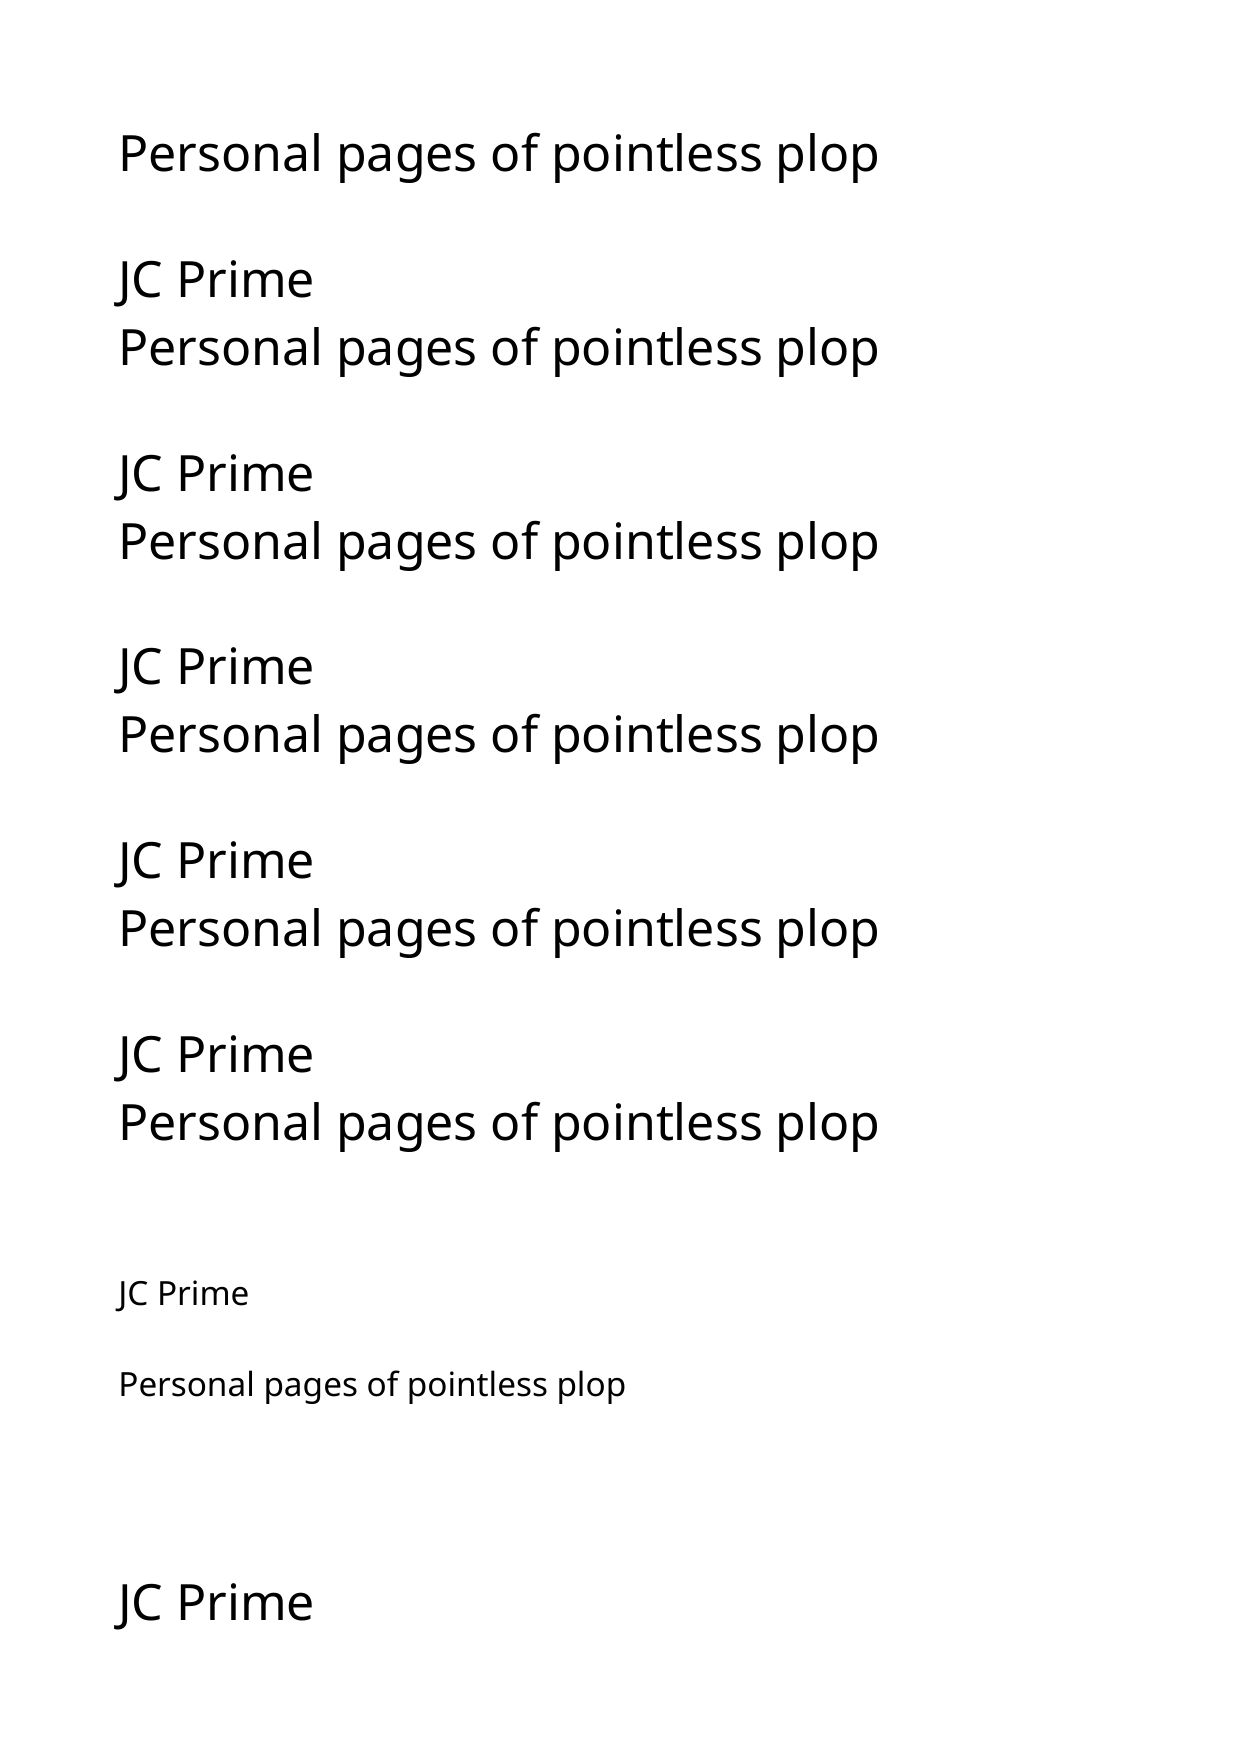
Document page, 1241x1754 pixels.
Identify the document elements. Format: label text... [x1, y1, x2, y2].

text Personal pages of pointless plop [118, 699, 1122, 767]
text Personal pages of pointless plop [118, 893, 1122, 961]
text Personal pages of pointless plop [118, 118, 1122, 186]
text Personal pages of pointless plop [118, 1087, 1122, 1155]
text JC Prime [118, 1567, 1122, 1635]
text Personal pages of pointless plop [118, 1361, 1122, 1406]
text JC Prime [118, 631, 1122, 699]
text JC Prime [118, 825, 1122, 893]
text JC Prime [118, 1270, 1122, 1315]
text JC Prime [118, 437, 1122, 506]
text Personal pages of pointless plop [118, 506, 1122, 574]
text JC Prime [118, 1019, 1122, 1087]
text JC Prime [118, 244, 1122, 312]
text Personal pages of pointless plop [118, 312, 1122, 380]
